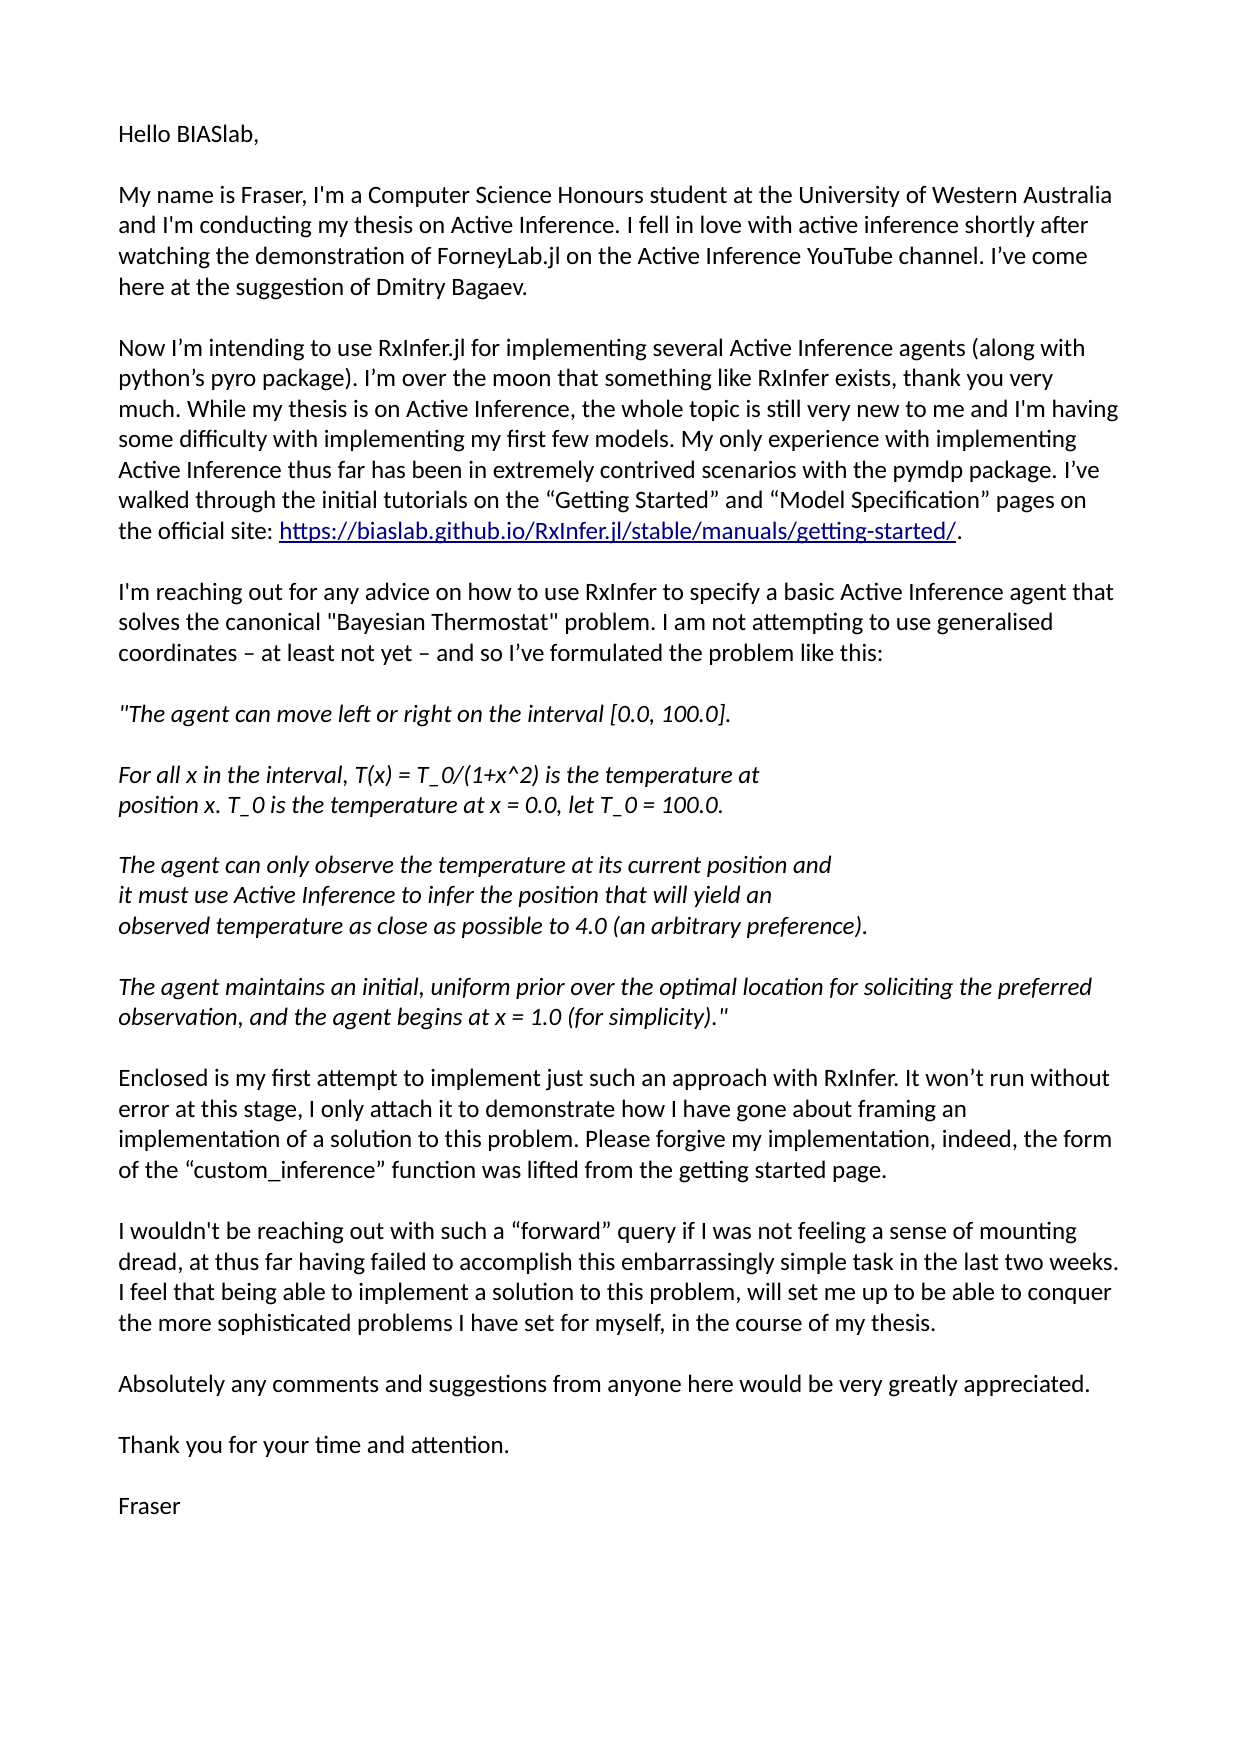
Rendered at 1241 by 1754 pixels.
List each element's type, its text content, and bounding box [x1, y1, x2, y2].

text it must use Active Inference to infer the position that will yield an [118, 879, 1122, 910]
text Thank you for your time and attention. [118, 1429, 1122, 1459]
text For all x in the interval, T(x) = T_0/(1+x^2) is the temperature at [118, 759, 1122, 789]
text Absolutely any comments and suggestions from anyone here would be very greatly appreciated. [118, 1368, 1122, 1398]
text The agent maintains an initial, uniform prior over the optimal location for soliciting the preferred observation, and the agent begins at x = 1.0 (for simplicity)." [118, 971, 1122, 1032]
text Enclosed is my first attempt to implement just such an approach with RxInfer. It won’t run without error at this stage, I only attach it to demonstrate how I have gone about framing an implementation of a solution to this problem. Please forgive my implementation, indeed, the form of the “custom_inference” function was lifted from the getting started page. [118, 1062, 1122, 1184]
text "The agent can move left or right on the interval [0.0, 100.0]. [118, 698, 1122, 728]
text Now I’m intending to use RxInfer.jl for implementing several Active Inference agents (along with python’s pyro package). I’m over the moon that something like RxInfer exists, thank you very much. While my thesis is on Active Inference, the whole topic is still very new to me and I'm having some difficulty with implementing my first few models. My only experience with implementing Active Inference thus far has been in extremely contrived scenarios with the pymdp package. I’ve walked through the initial tutorials on the “Getting Started” and “Model Specification” pages on the official site: https://biaslab.github.io/RxInfer.jl/stable/manuals/getting-started/. [118, 332, 1122, 545]
text Hello BIASlab, [118, 118, 1122, 149]
text The agent can only observe the temperature at its current position and [118, 849, 1122, 879]
text observed temperature as close as possible to 4.0 (an arbitrary preference). [118, 910, 1122, 940]
text I'm reaching out for any advice on how to use RxInfer to specify a basic Active Inference agent that solves the canonical "Bayesian Thermostat" problem. I am not attempting to use generalised coordinates – at least not yet – and so I’ve formulated the problem like this: [118, 576, 1122, 667]
text Fraser [118, 1490, 1122, 1520]
text I wouldn't be reaching out with such a “forward” query if I was not feeling a sense of mounting dread, at thus far having failed to accomplish this embarrassingly simple task in the last two weeks. I feel that being able to implement a solution to this problem, will set me up to be able to conquer the more sophisticated problems I have set for myself, in the course of my thesis. [118, 1215, 1122, 1337]
text My name is Fraser, I'm a Computer Science Honours student at the University of Western Australia and I'm conducting my thesis on Active Inference. I fell in love with active inference shortly after watching the demonstration of ForneyLab.jl on the Active Inference YouTube channel. I’ve come here at the suggestion of Dmitry Bagaev. [118, 179, 1122, 301]
text position x. T_0 is the temperature at x = 0.0, let T_0 = 100.0. [118, 789, 1122, 820]
